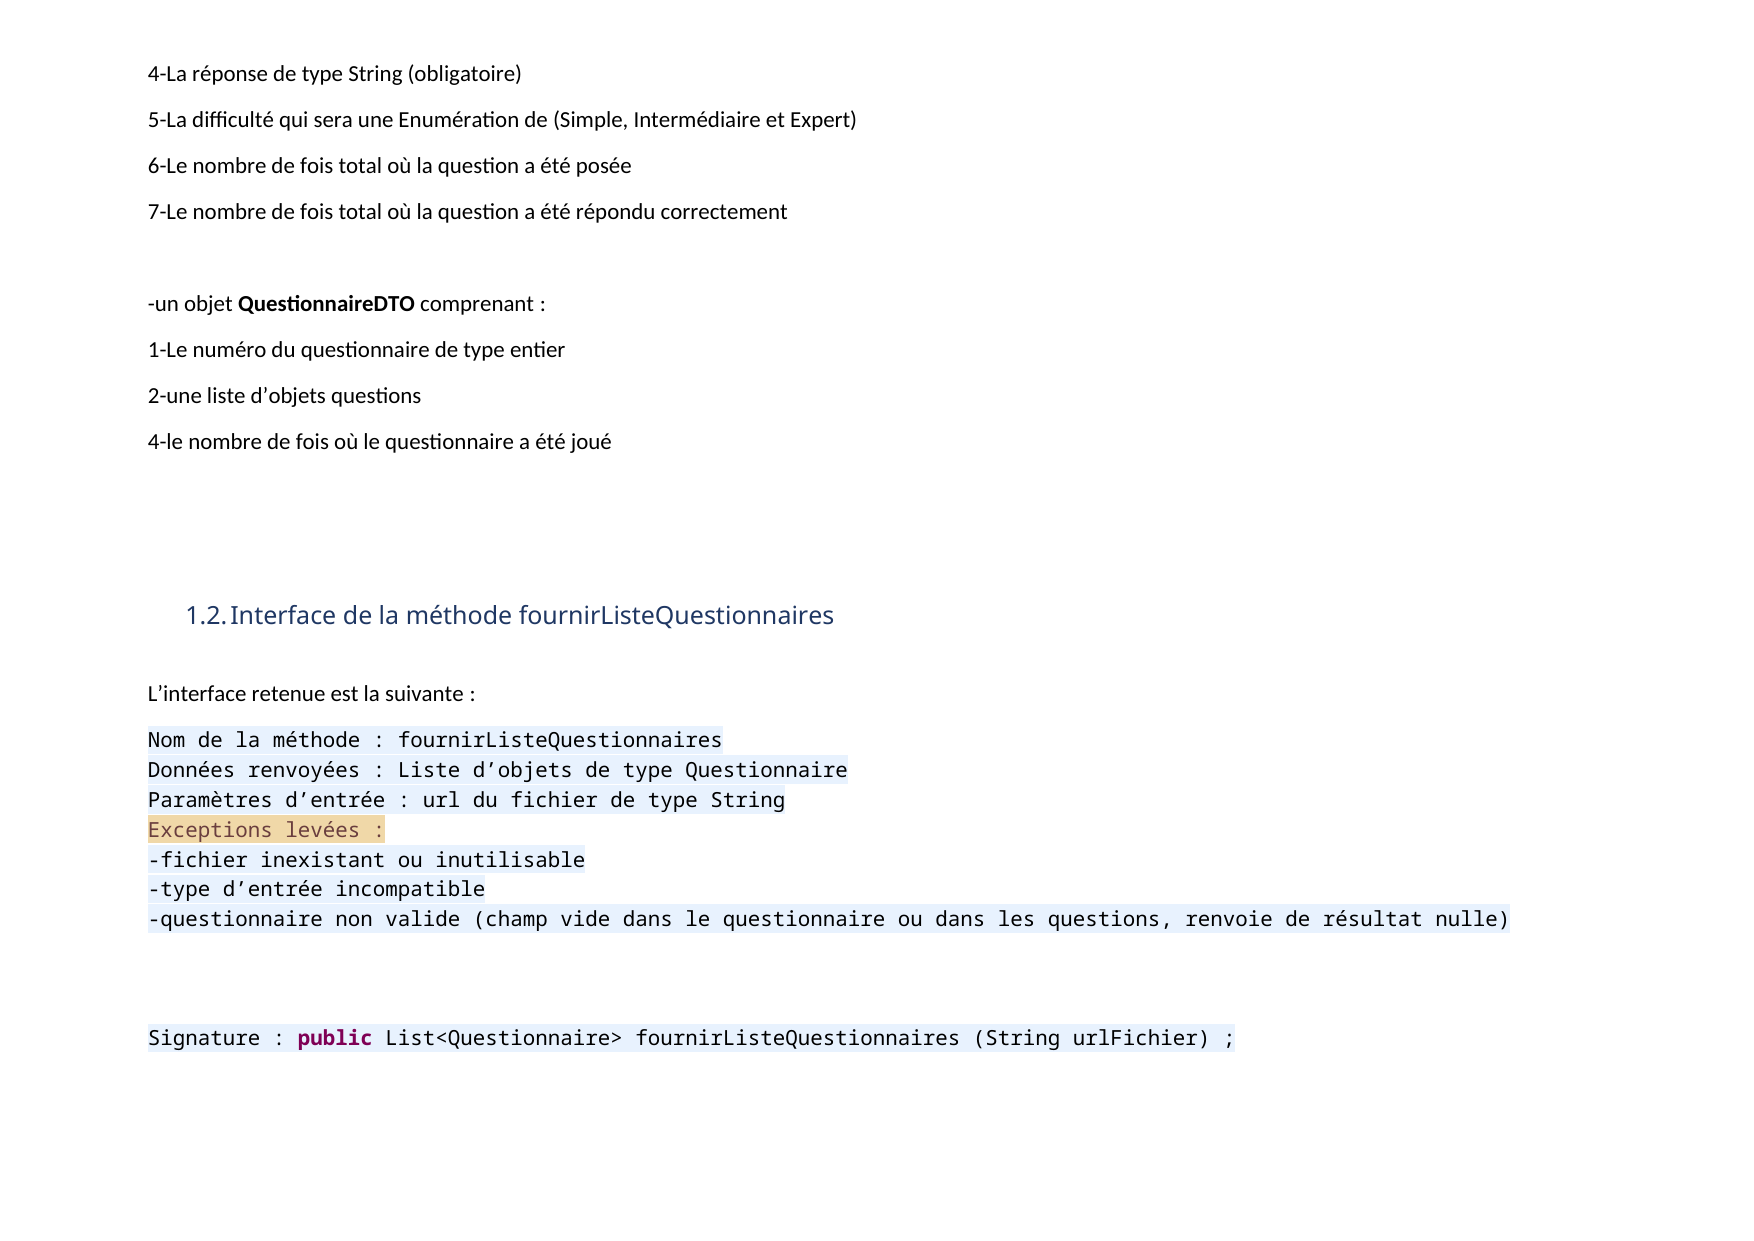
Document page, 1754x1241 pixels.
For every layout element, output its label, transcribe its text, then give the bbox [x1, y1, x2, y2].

text 1-Le numéro du questionnaire de type entier [148, 335, 1606, 363]
text L’interface retenue est la suivante : [148, 679, 1606, 708]
text 5-La difficulté qui sera une Enumération de (Simple, Intermédiaire et Expert) [148, 105, 1606, 133]
text Signature : public List<Questionnaire> fournirListeQuestionnaires (String urlFichier) ; [148, 1023, 1606, 1052]
subtitle Interface de la méthode fournirListeQuestionnaires [185, 598, 1606, 632]
text -type d’entrée incompatible [148, 874, 1606, 903]
text -un objet QuestionnaireDTO comprenant : [148, 289, 1606, 317]
text 2-une liste d’objets questions [148, 381, 1606, 409]
text Paramètres d’entrée : url du fichier de type String [148, 785, 1606, 814]
text Exceptions levées : [148, 815, 1606, 843]
text 6-Le nombre de fois total où la question a été posée [148, 151, 1606, 179]
text 4-La réponse de type String (obligatoire) [148, 59, 1606, 87]
text 7-Le nombre de fois total où la question a été répondu correctement [148, 197, 1606, 225]
text -questionnaire non valide (champ vide dans le questionnaire ou dans les questions, renvoie de résultat nulle) [148, 904, 1606, 933]
text Données renvoyées : Liste d’objets de type Questionnaire [148, 755, 1606, 784]
text Nom de la méthode : fournirListeQuestionnaires [148, 726, 1606, 754]
text -fichier inexistant ou inutilisable [148, 845, 1606, 873]
text 4-le nombre de fois où le questionnaire a été joué [148, 427, 1606, 456]
